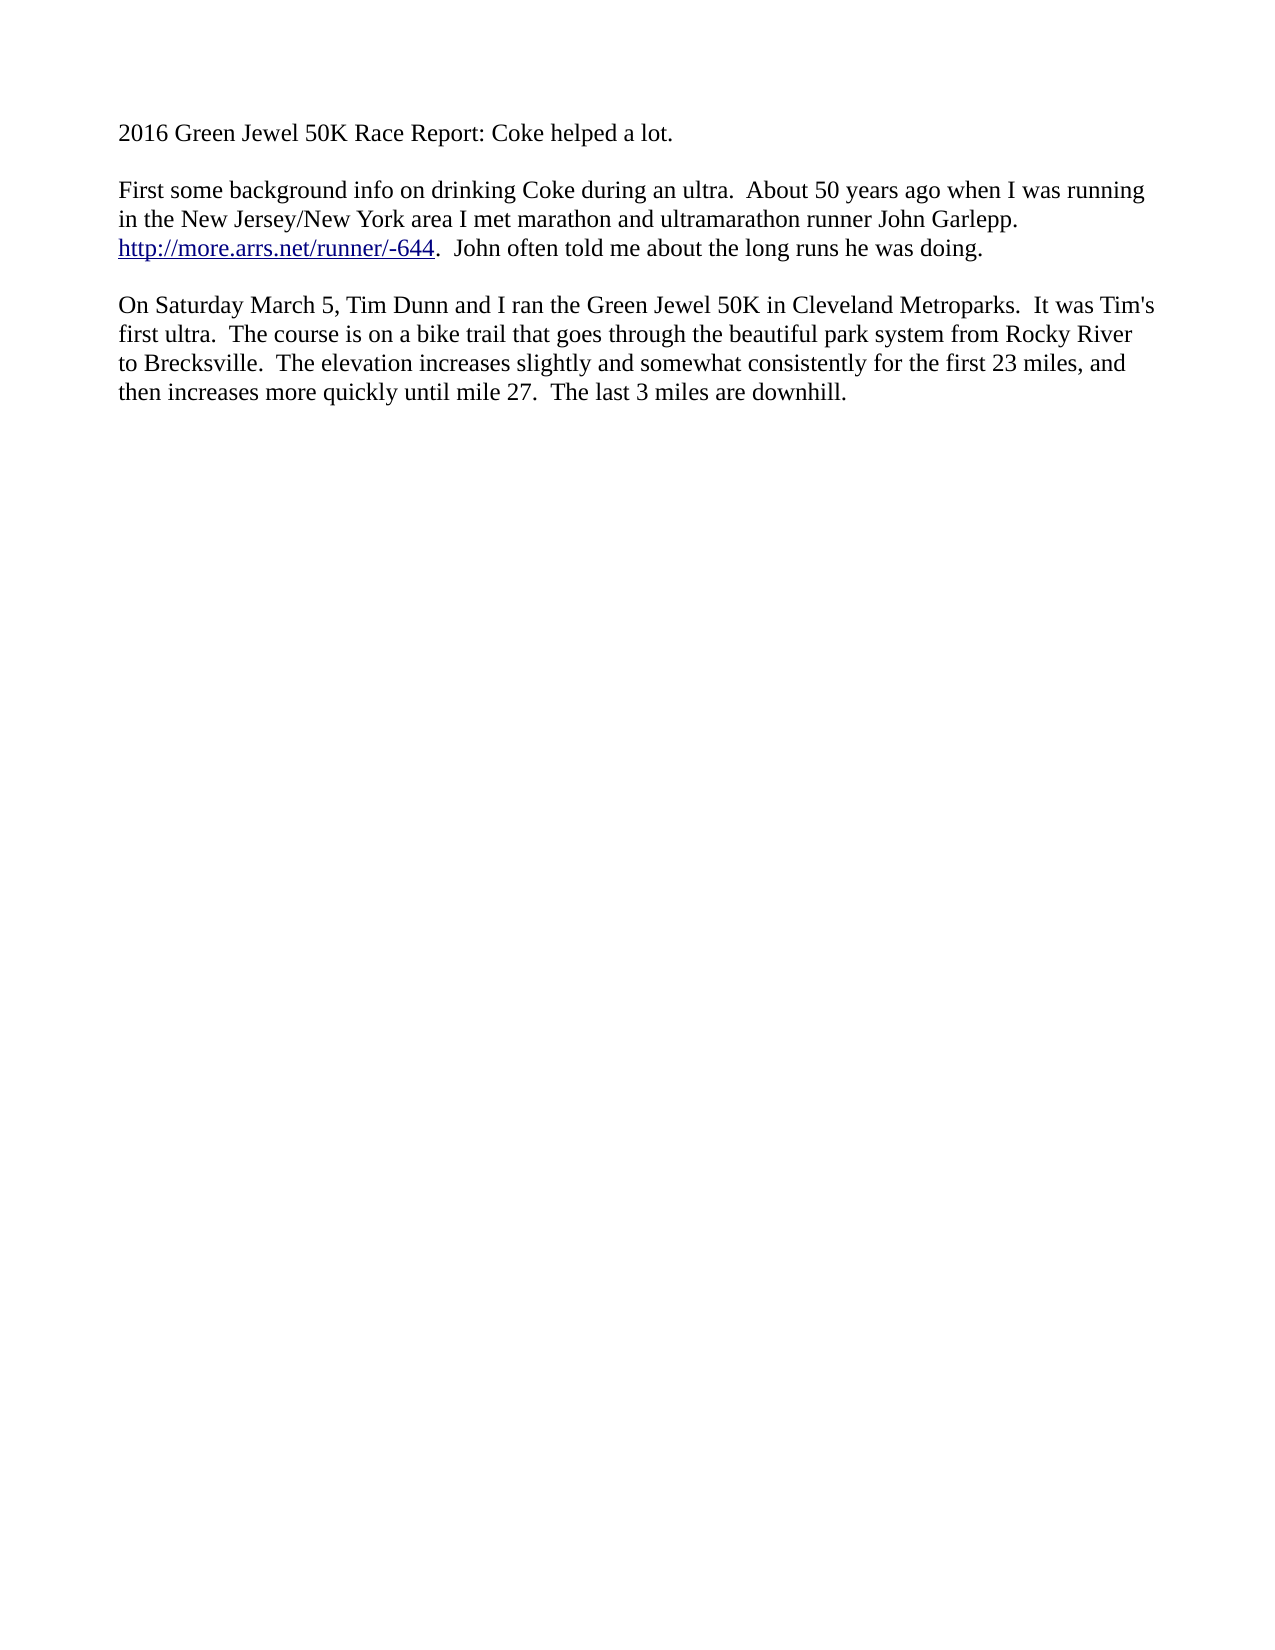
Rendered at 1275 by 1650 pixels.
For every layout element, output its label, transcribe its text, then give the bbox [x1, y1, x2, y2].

text 2016 Green Jewel 50K Race Report: Coke helped a lot. [118, 118, 1157, 147]
text First some background info on drinking Coke during an ultra. About 50 years ago when I was running in the New Jersey/New York area I met marathon and ultramarathon runner John Garlepp. http://more.arrs.net/runner/-644. John often told me about the long runs he was doing. [118, 176, 1157, 262]
text On Saturday March 5, Tim Dunn and I ran the Green Jewel 50K in Cleveland Metroparks. It was Tim's first ultra. The course is on a bike trail that goes through the beautiful park system from Rocky River to Brecksville. The elevation increases slightly and somewhat consistently for the first 23 miles, and then increases more quickly until mile 27. The last 3 miles are downhill. [118, 291, 1157, 406]
